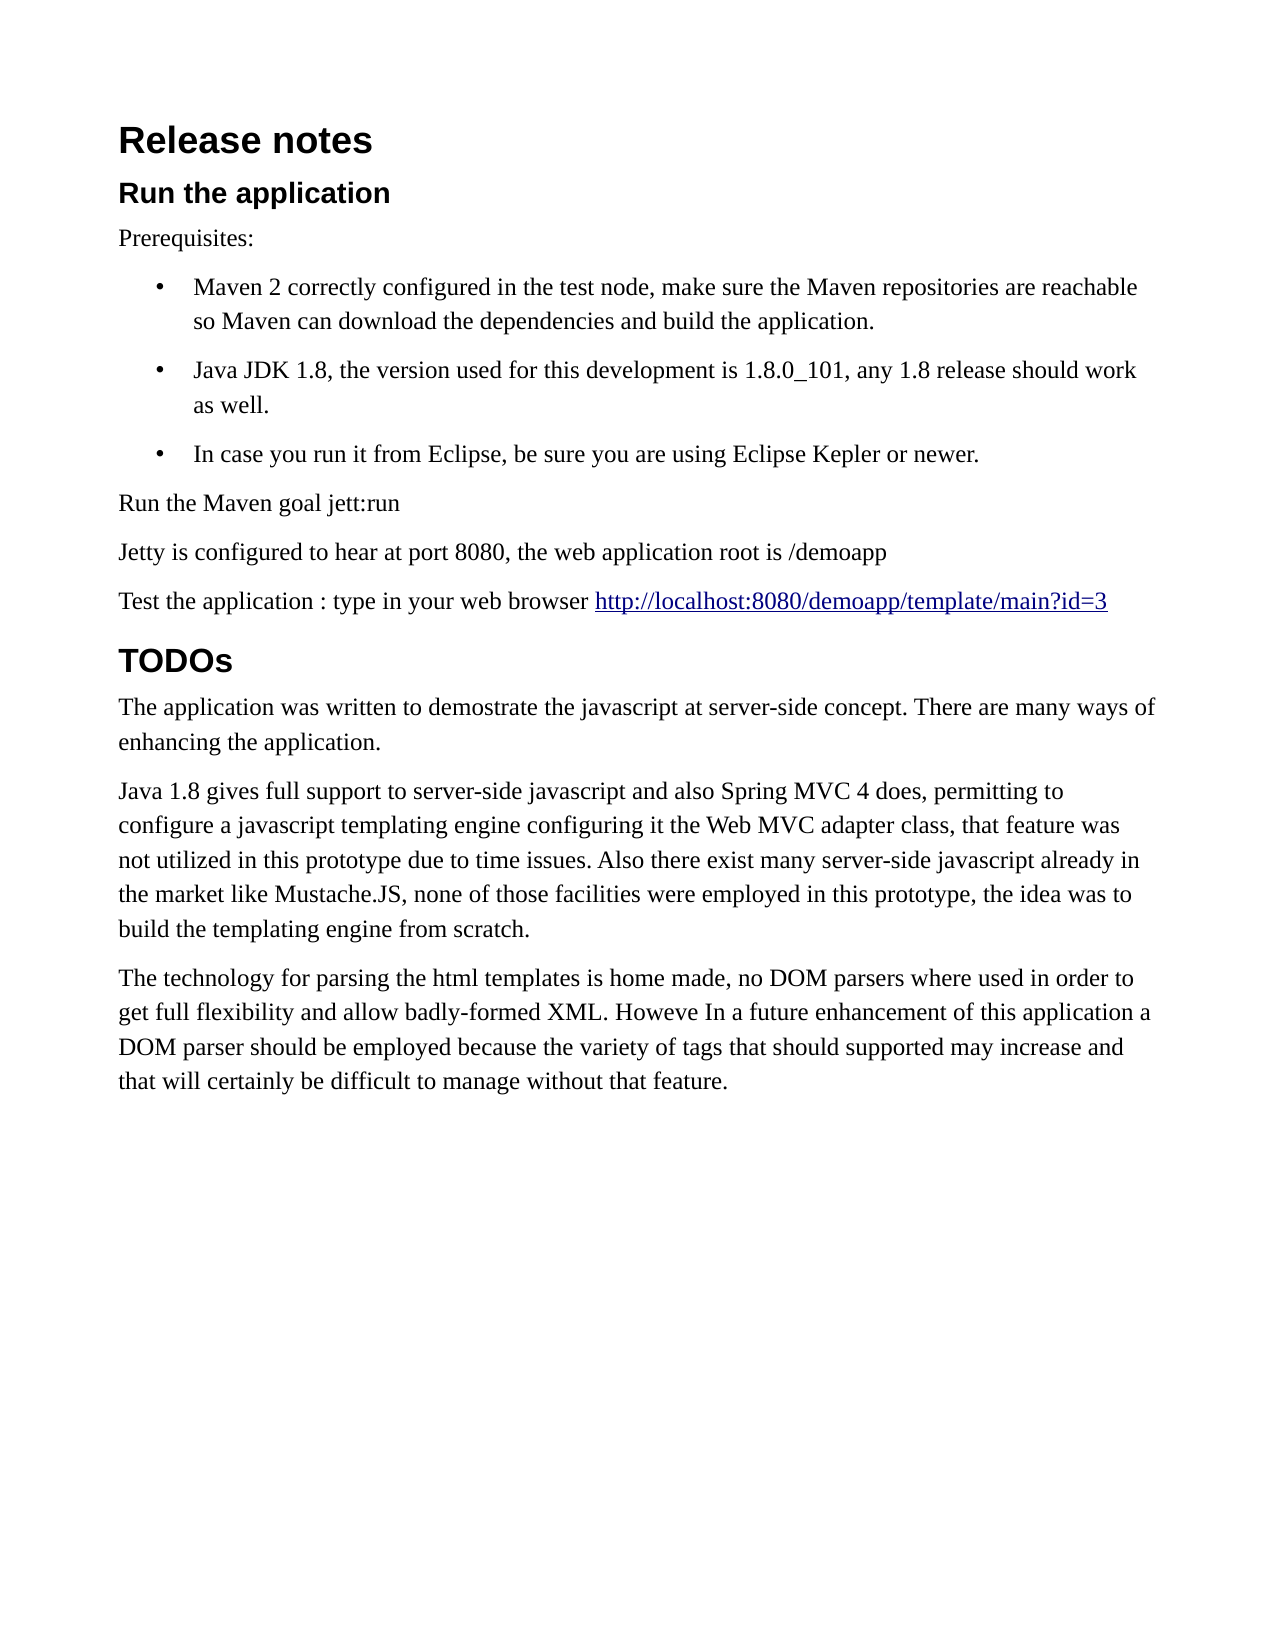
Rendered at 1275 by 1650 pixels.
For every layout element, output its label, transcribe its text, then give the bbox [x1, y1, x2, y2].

subtitle TODOs [118, 641, 1157, 680]
text The application was written to demostrate the javascript at server-side concept. There are many ways of enhancing the application. [118, 692, 1157, 756]
text Run the Maven goal jett:run [118, 488, 1157, 517]
list Maven 2 correctly configured in the test node, make sure the Maven repositories are reachable so Maven can download the dependencies and build the application. [156, 272, 1157, 335]
list In case you run it from Eclipse, be sure you are using Eclipse Kepler or newer. [156, 439, 1157, 467]
subtitle Release notes [118, 118, 1157, 162]
text Java 1.8 gives full support to server-side javascript and also Spring MVC 4 does, permitting to configure a javascript templating engine configuring it the Web MVC adapter class, that feature was not utilized in this prototype due to time issues. Also there exist many server-side javascript already in the market like Mustache.JS, none of those facilities were employed in this prototype, the idea was to build the templating engine from scratch. [118, 776, 1157, 943]
list Java JDK 1.8, the version used for this development is 1.8.0_101, any 1.8 release should work as well. [156, 355, 1157, 418]
subtitle Run the application [118, 176, 1157, 210]
text Jetty is configured to hear at port 8080, the web application root is /demoapp [118, 537, 1157, 566]
text The technology for parsing the html templates is home made, no DOM parsers where used in order to get full flexibility and allow badly-formed XML. Howeve In a future enhancement of this application a DOM parser should be employed because the variety of tags that should supported may increase and that will certainly be difficult to manage without that feature. [118, 963, 1157, 1095]
text Test the application : type in your web browser http://localhost:8080/demoapp/template/main?id=3 [118, 586, 1157, 615]
text Prerequisites: [118, 223, 1157, 251]
